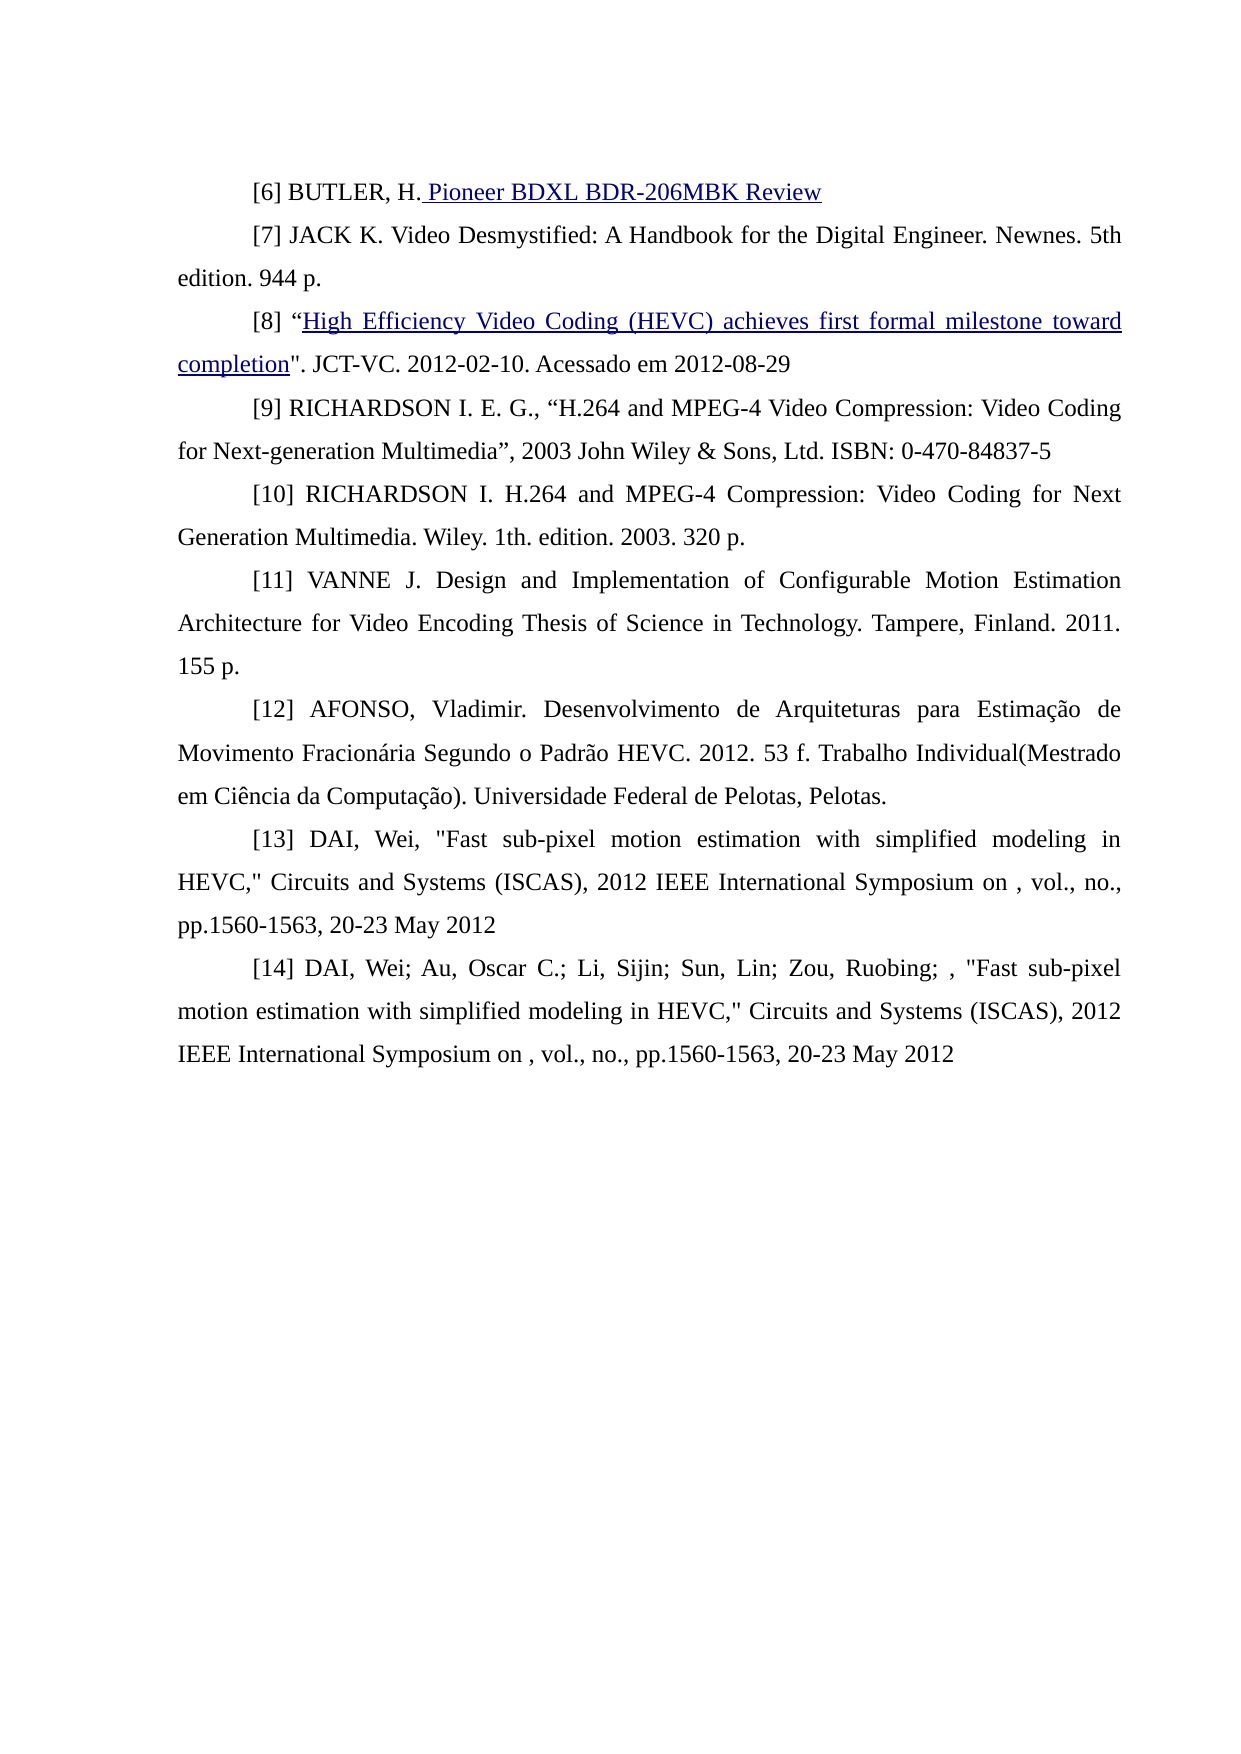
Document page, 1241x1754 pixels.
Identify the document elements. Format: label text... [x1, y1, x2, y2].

text [8] “High Efficiency Video Coding (HEVC) achieves first formal milestone toward completion". JCT-VC. 2012-02-10. Acessado em 2012-08-29 [177, 306, 1122, 378]
text [14] DAI, Wei; Au, Oscar C.; Li, Sijin; Sun, Lin; Zou, Ruobing; , "Fast sub-pixel motion estimation with simplified modeling in HEVC," Circuits and Systems (ISCAS), 2012 IEEE International Symposium on , vol., no., pp.1560-1563, 20-23 May 2012 [177, 953, 1122, 1068]
text [7] JACK K. Video Desmystified: A Handbook for the Digital Engineer. Newnes. 5th edition. 944 p. [177, 220, 1122, 292]
text [9] RICHARDSON I. E. G., “H.264 and MPEG-4 Video Compression: Video Coding for Next-generation Multimedia”, 2003 John Wiley & Sons, Ltd. ISBN: 0-470-84837-5 [177, 393, 1122, 464]
text [12] AFONSO, Vladimir. Desenvolvimento de Arquiteturas para Estimação de Movimento Fracionária Segundo o Padrão HEVC. 2012. 53 f. Trabalho Individual(Mestrado em Ciência da Computação). Universidade Federal de Pelotas, Pelotas. [177, 694, 1122, 809]
text [13] DAI, Wei, "Fast sub-pixel motion estimation with simplified modeling in HEVC," Circuits and Systems (ISCAS), 2012 IEEE International Symposium on , vol., no., pp.1560-1563, 20-23 May 2012 [177, 824, 1122, 939]
text [6] BUTLER, H. Pioneer BDXL BDR-206MBK Review [177, 177, 1122, 206]
text [10] RICHARDSON I. H.264 and MPEG-4 Compression: Video Coding for Next Generation Multimedia. Wiley. 1th. edition. 2003. 320 p. [177, 479, 1122, 551]
text [11] VANNE J. Design and Implementation of Configurable Motion Estimation Architecture for Video Encoding Thesis of Science in Technology. Tampere, Finland. 2011. 155 p. [177, 565, 1122, 680]
